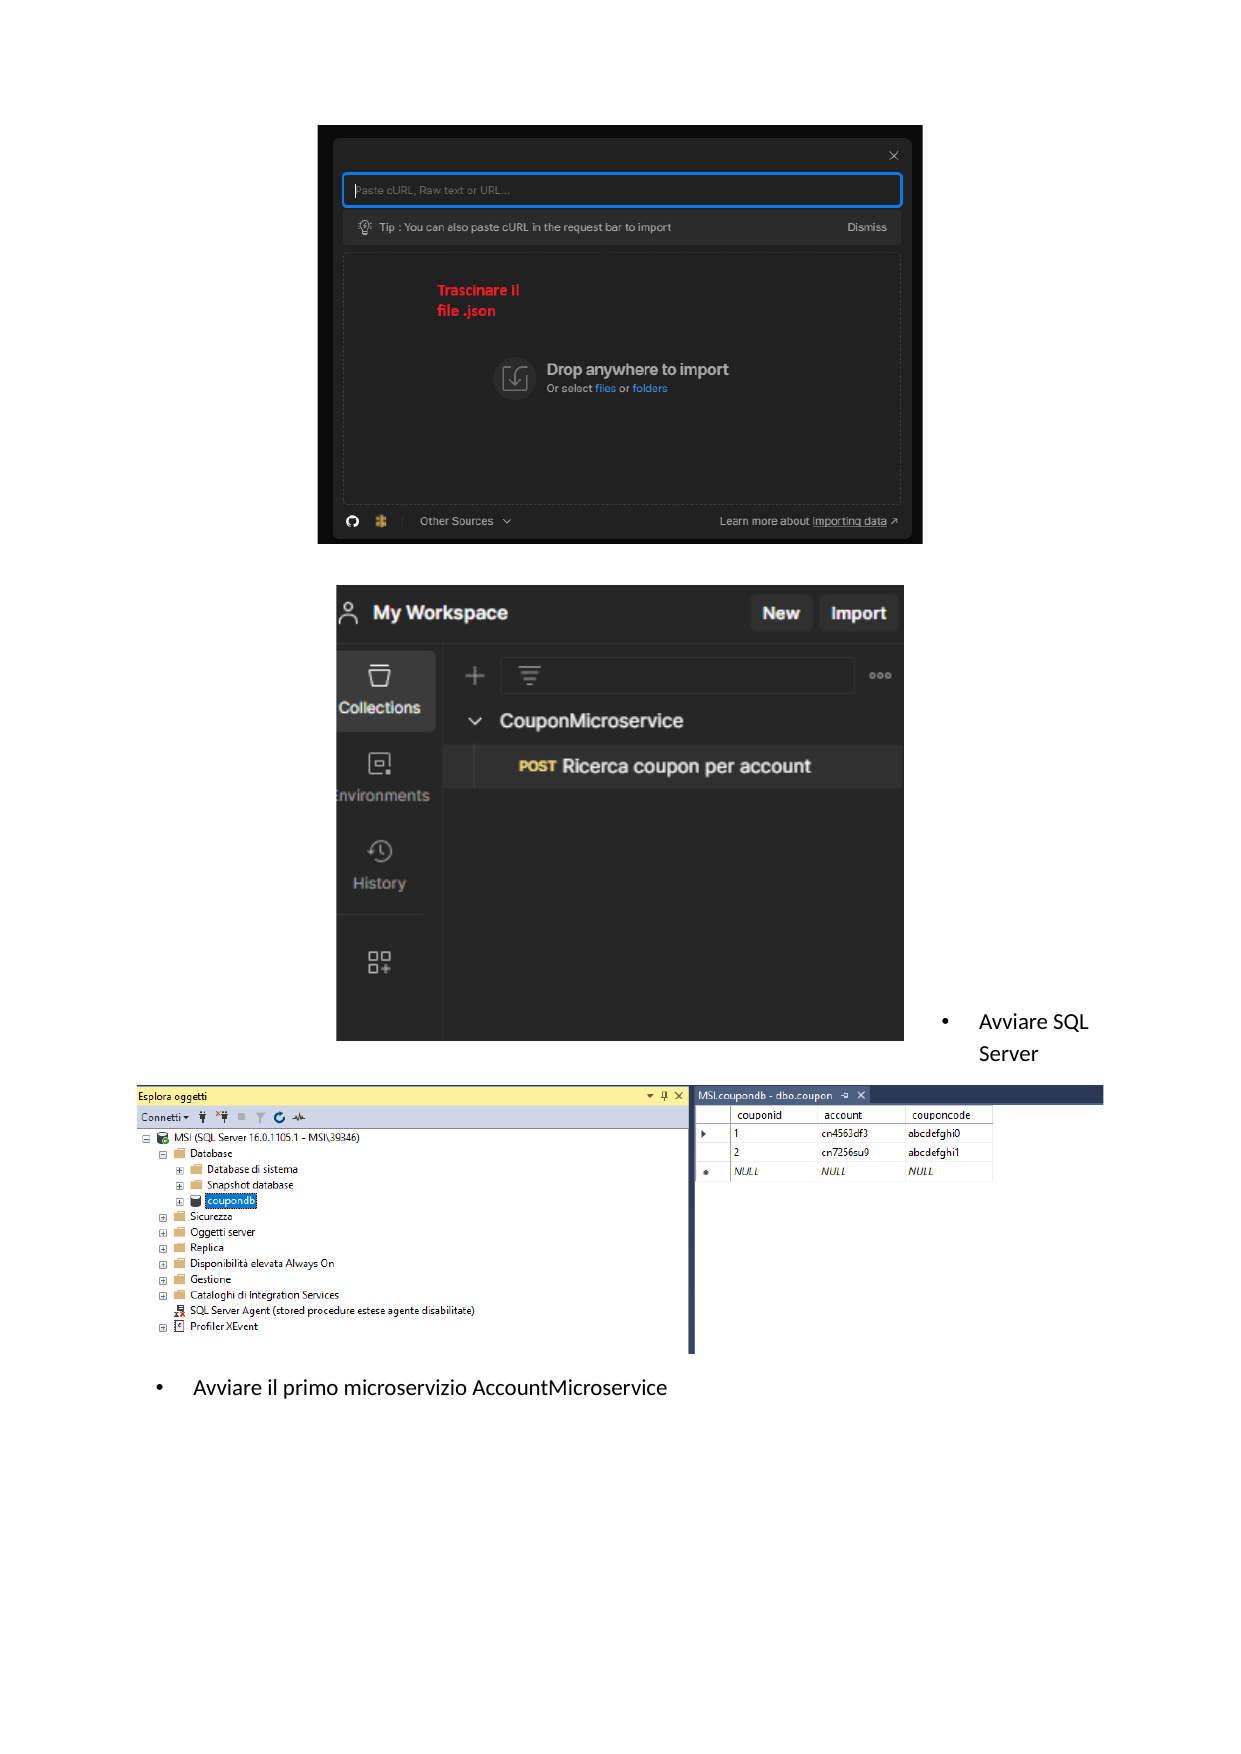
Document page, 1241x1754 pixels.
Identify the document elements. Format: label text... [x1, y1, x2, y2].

list Avviare il primo microservizio AccountMicroservice [156, 1373, 1122, 1401]
picture [136, 1085, 1104, 1354]
list Avviare SQL Server [156, 1007, 1122, 1067]
picture [336, 585, 904, 1041]
picture [317, 125, 923, 544]
